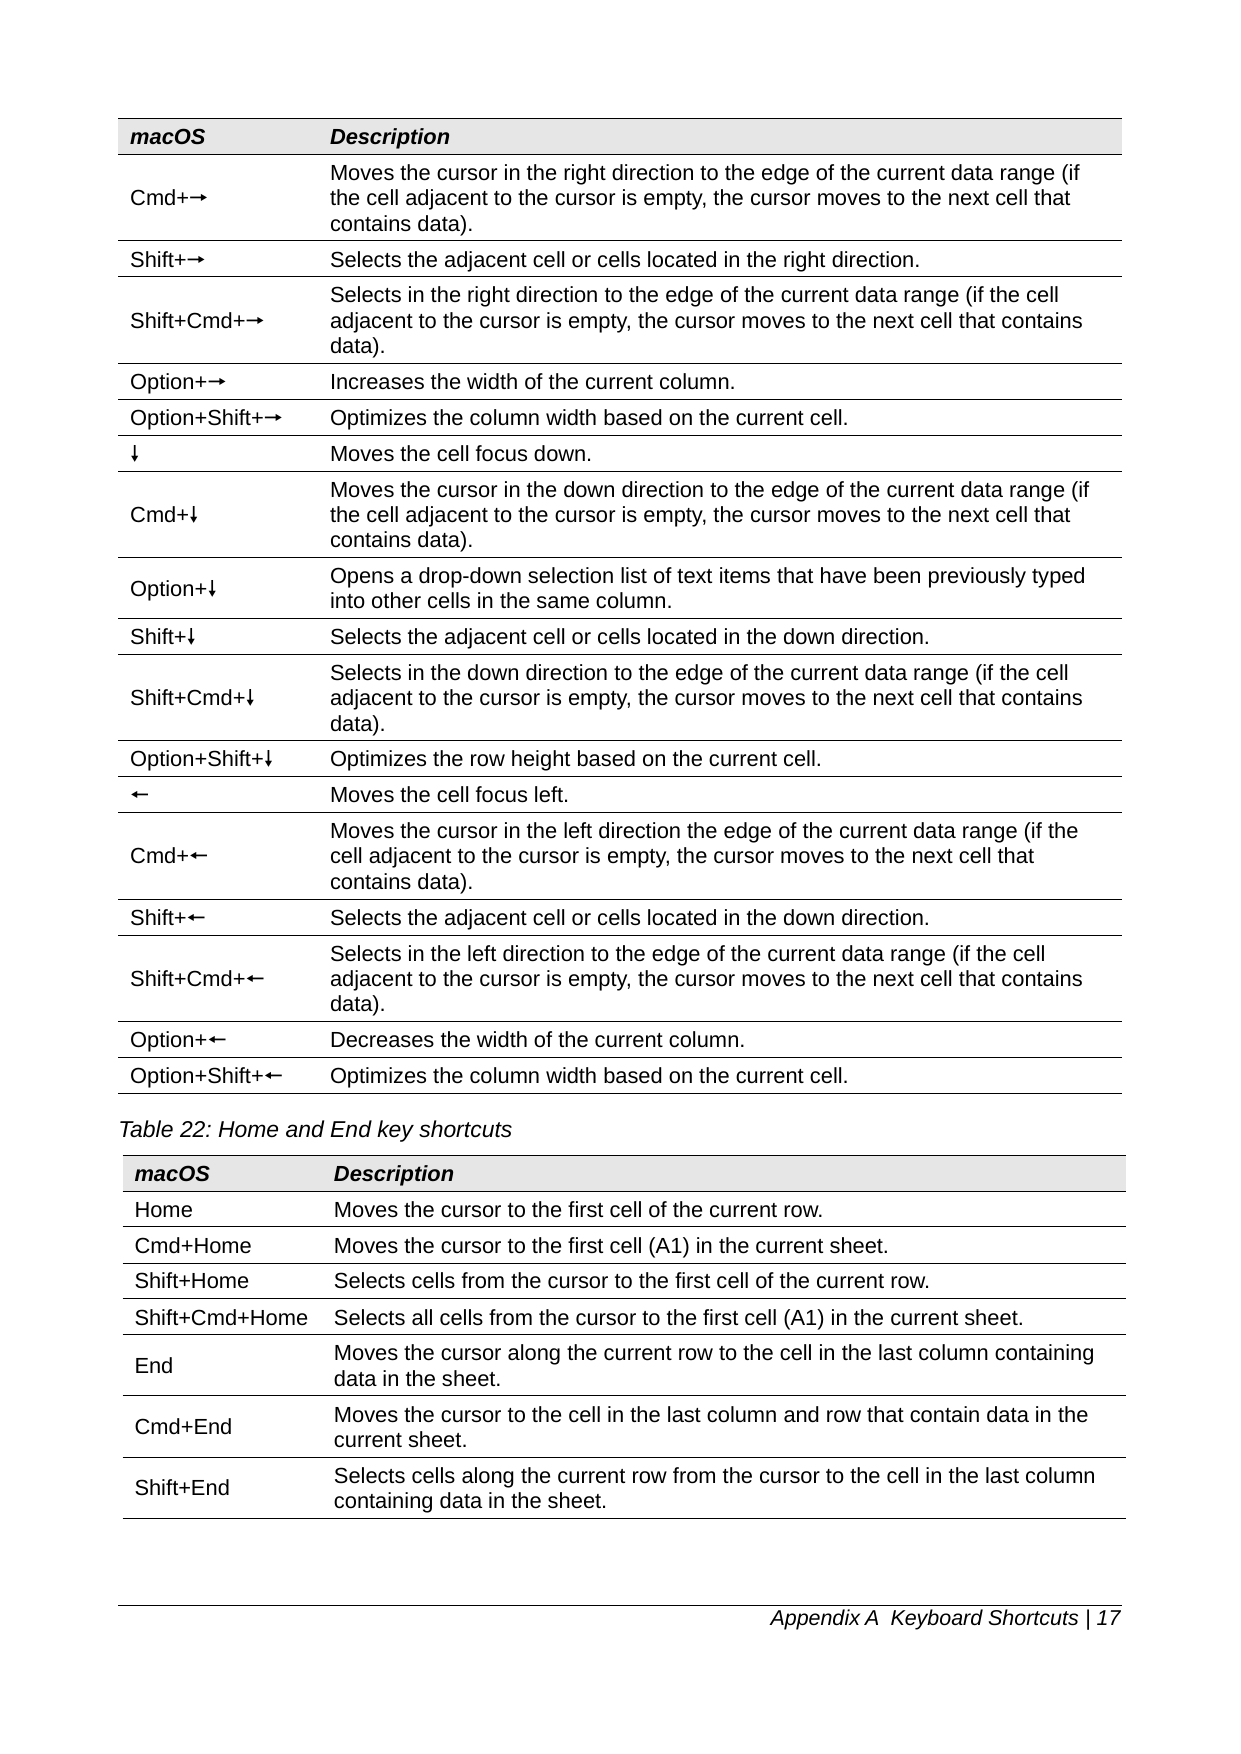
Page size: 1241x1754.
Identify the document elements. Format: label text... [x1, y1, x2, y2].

table_cell Moves the cursor in the right direction to the edge of the current data range (if the cell adjacent to the cursor is empty, the cursor moves to the next cell that contains data). [318, 155, 1122, 240]
table_cell Shift+Cmd+🠔 [118, 936, 318, 1021]
table_cell Moves the cursor to the first cell (A1) in the current sheet. [322, 1227, 1126, 1262]
table_cell Cmd+🠔 [118, 813, 318, 898]
table_cell Moves the cursor in the left direction the edge of the current data range (if the cell adjacent to the cursor is empty, the cursor moves to the next cell that contains data). [318, 813, 1122, 898]
table_cell Selects cells along the current row from the cursor to the cell in the last column containing data in the sheet. [322, 1458, 1126, 1518]
table_cell Shift+🠖 [118, 241, 318, 276]
table_cell Shift+🠔 [118, 900, 318, 934]
table_header Description [322, 1156, 1126, 1191]
table_cell 🠗 [118, 436, 318, 471]
table_cell Selects in the down direction to the edge of the current data range (if the cell adjacent to the cursor is empty, the cursor moves to the next cell that contains data). [318, 655, 1122, 740]
table_cell Option+🠗 [118, 558, 318, 618]
table_cell Shift+Cmd+Home [123, 1299, 322, 1334]
table_cell Moves the cursor along the current row to the cell in the last column containing data in the sheet. [322, 1335, 1126, 1395]
table_cell Opens a drop-down selection list of text items that have been previously typed into other cells in the same column. [318, 558, 1122, 618]
table_cell Selects in the left direction to the edge of the current data range (if the cell adjacent to the cursor is empty, the cursor moves to the next cell that contains data). [318, 936, 1122, 1021]
table_cell Option+Shift+🠖 [118, 400, 318, 434]
table_header Description [318, 119, 1122, 154]
table_cell Cmd+Home [123, 1227, 322, 1262]
table_cell Optimizes the column width based on the current cell. [318, 1058, 1122, 1093]
table_cell Selects all cells from the cursor to the first cell (A1) in the current sheet. [322, 1299, 1126, 1334]
table_cell Shift+🠗 [118, 619, 318, 654]
table_cell Option+🠖 [118, 364, 318, 399]
table_cell Moves the cursor in the down direction to the edge of the current data range (if the cell adjacent to the cursor is empty, the cursor moves to the next cell that contains data). [318, 472, 1122, 557]
table_cell Optimizes the row height based on the current cell. [318, 741, 1122, 776]
table_cell Selects the adjacent cell or cells located in the right direction. [318, 241, 1122, 276]
table_cell Selects the adjacent cell or cells located in the down direction. [318, 900, 1122, 934]
table_cell Shift+Cmd+🠗 [118, 655, 318, 740]
table_cell Shift+Cmd+🠖 [118, 277, 318, 363]
table_cell Home [123, 1192, 322, 1226]
table_cell Moves the cell focus down. [318, 436, 1122, 471]
table_header macOS [118, 119, 318, 154]
table_cell Cmd+🠖 [118, 155, 318, 240]
table_cell Option+Shift+🠗 [118, 741, 318, 776]
table_cell Increases the width of the current column. [318, 364, 1122, 399]
table_cell Option+🠔 [118, 1022, 318, 1057]
table_cell 🠔 [118, 777, 318, 812]
table_cell Moves the cursor to the cell in the last column and row that contain data in the current sheet. [322, 1396, 1126, 1457]
table_cell Optimizes the column width based on the current cell. [318, 400, 1122, 434]
table_cell Selects cells from the cursor to the first cell of the current row. [322, 1264, 1126, 1298]
table_cell Selects the adjacent cell or cells located in the down direction. [318, 619, 1122, 654]
table_cell Selects in the right direction to the edge of the current data range (if the cell adjacent to the cursor is empty, the cursor moves to the next cell that contains data). [318, 277, 1122, 363]
table_cell Cmd+🠗 [118, 472, 318, 557]
table_cell Moves the cell focus left. [318, 777, 1122, 812]
table_header macOS [123, 1156, 322, 1191]
table_cell Decreases the width of the current column. [318, 1022, 1122, 1057]
table_cell Shift+End [123, 1458, 322, 1518]
table_cell Moves the cursor to the first cell of the current row. [322, 1192, 1126, 1226]
table_cell End [123, 1335, 322, 1395]
table_cell Option+Shift+🠔 [118, 1058, 318, 1093]
text Table 22: Home and End key shortcuts [118, 1116, 1122, 1143]
table_cell Cmd+End [123, 1396, 322, 1457]
table_cell Shift+Home [123, 1264, 322, 1298]
